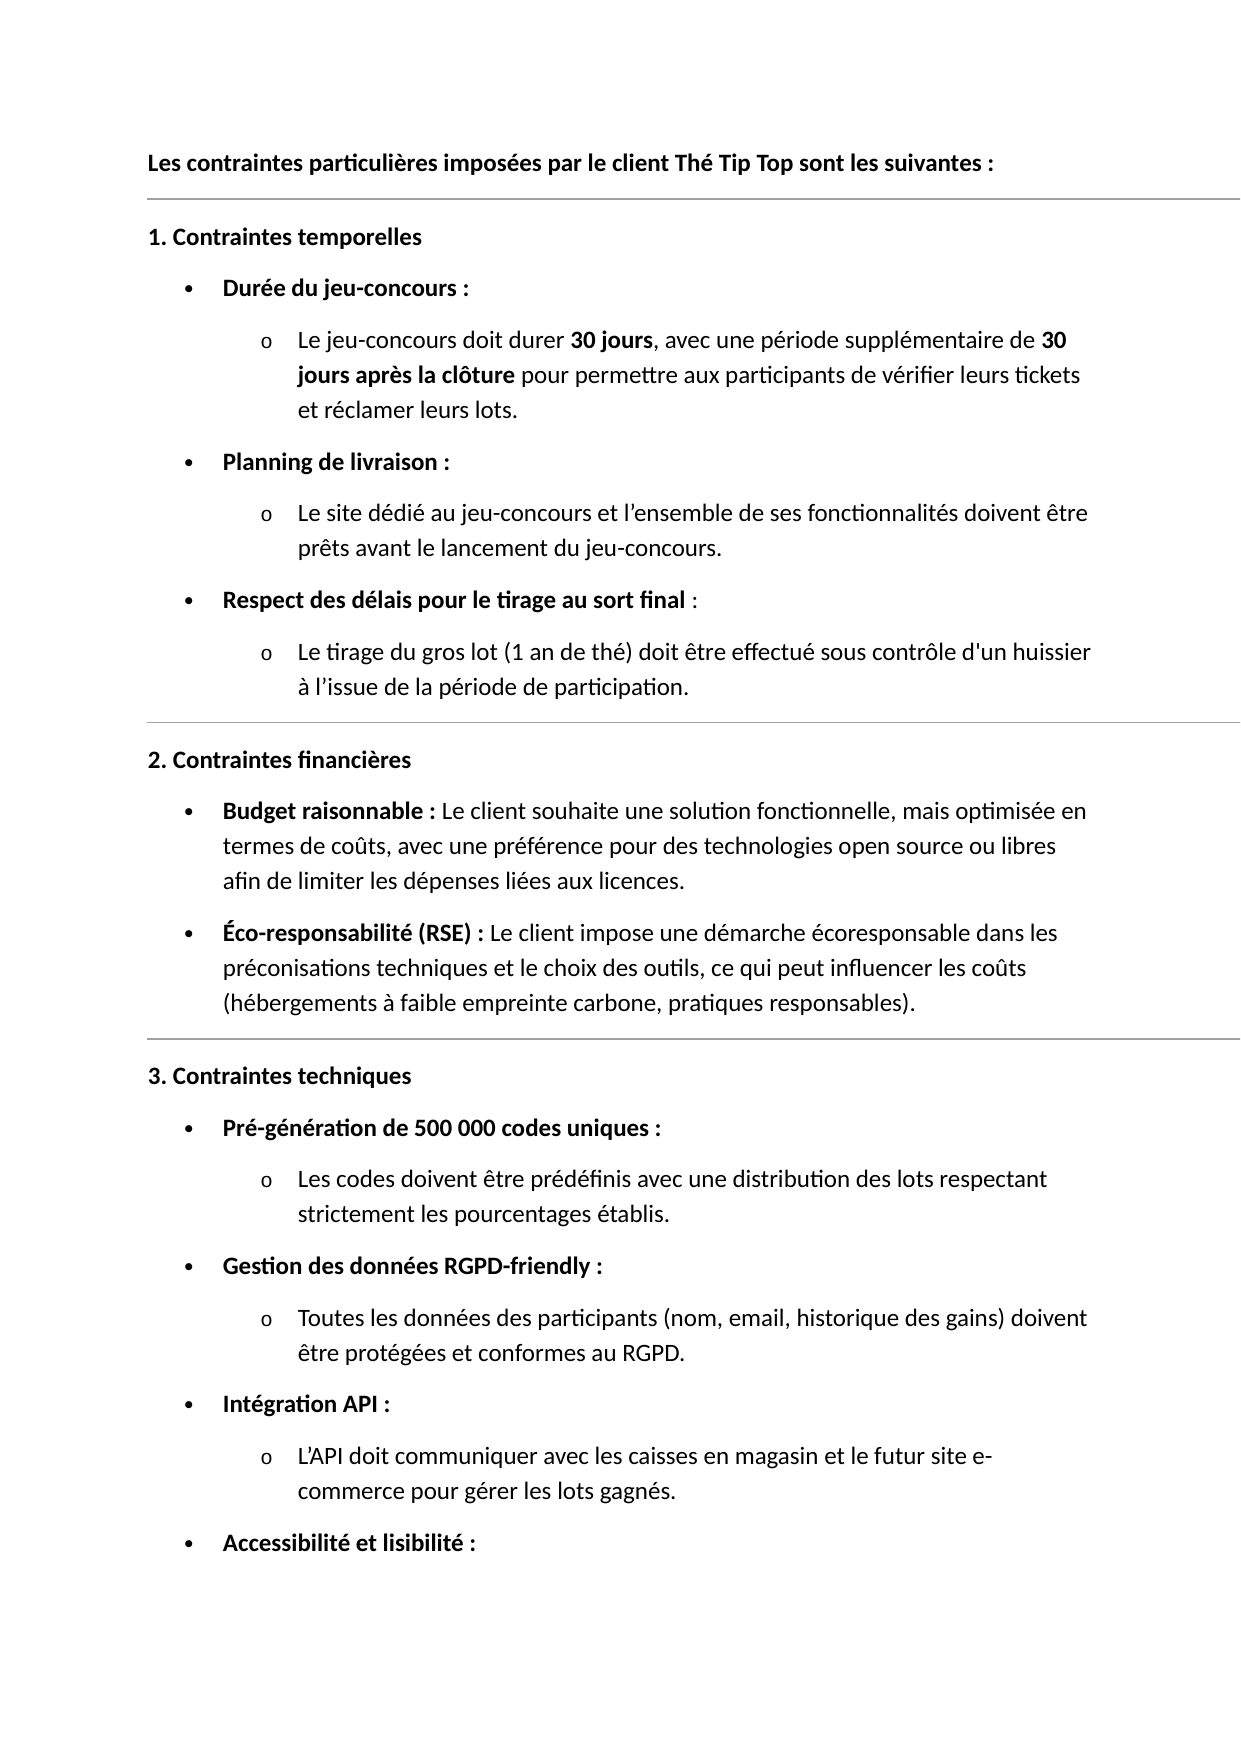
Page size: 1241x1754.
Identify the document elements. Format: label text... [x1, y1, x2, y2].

list L’API doit communiquer avec les caisses en magasin et le futur site e-commerce pour gérer les lots gagnés. [260, 1440, 1093, 1506]
list Le tirage du gros lot (1 an de thé) doit être effectué sous contrôle d'un huissier à l’issue de la période de participation. [260, 636, 1093, 701]
list Les codes doivent être prédéfinis avec une distribution des lots respectant strictement les pourcentages établis. [260, 1164, 1093, 1229]
list Durée du jeu-concours : [185, 272, 1093, 303]
list Pré-génération de 500 000 codes uniques : [185, 1112, 1093, 1142]
text 2. Contraintes financières [148, 744, 1093, 774]
text 1. Contraintes temporelles [148, 221, 1093, 251]
list Le jeu-concours doit durer 30 jours, avec une période supplémentaire de 30 jours après la clôture pour permettre aux participants de vérifier leurs tickets et réclamer leurs lots. [260, 324, 1093, 424]
list Intégration API : [185, 1389, 1093, 1419]
list Accessibilité et lisibilité : [185, 1527, 1093, 1557]
list Éco-responsabilité (RSE) : Le client impose une démarche écoresponsable dans les préconisations techniques et le choix des outils, ce qui peut influencer les coûts (hébergements à faible empreinte carbone, pratiques responsables). [185, 917, 1093, 1018]
list Toutes les données des participants (nom, email, historique des gains) doivent être protégées et conformes au RGPD. [260, 1302, 1093, 1367]
list Respect des délais pour le tirage au sort final : [185, 584, 1093, 614]
list Gestion des données RGPD-friendly : [185, 1250, 1093, 1281]
text 3. Contraintes techniques [148, 1060, 1093, 1091]
list Planning de livraison : [185, 446, 1093, 476]
list Budget raisonnable : Le client souhaite une solution fonctionnelle, mais optimisée en termes de coûts, avec une préférence pour des technologies open source ou libres afin de limiter les dépenses liées aux licences. [185, 796, 1093, 896]
text Les contraintes particulières imposées par le client Thé Tip Top sont les suivantes : [148, 148, 1093, 178]
list Le site dédié au jeu-concours et l’ensemble de ses fonctionnalités doivent être prêts avant le lancement du jeu-concours. [260, 497, 1093, 563]
